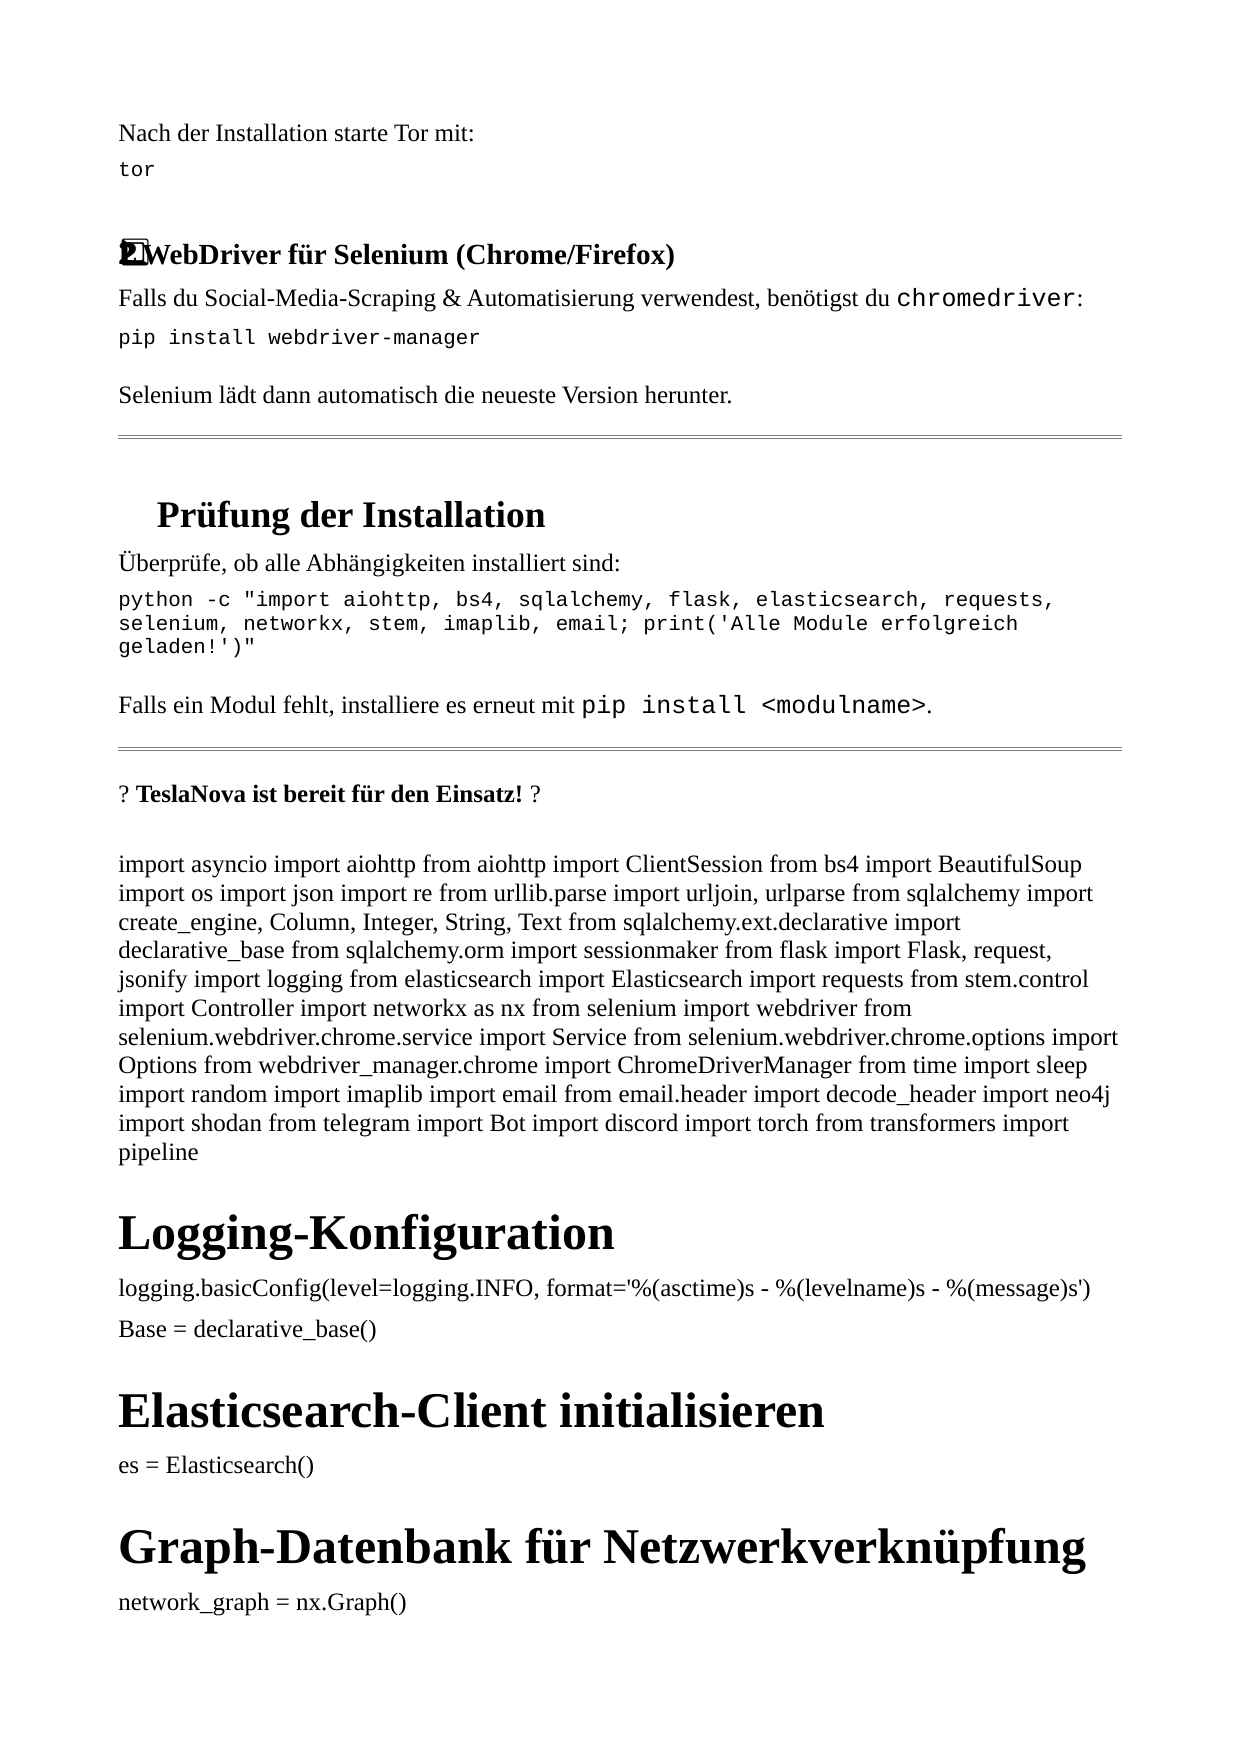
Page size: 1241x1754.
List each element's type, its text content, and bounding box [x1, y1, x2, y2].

text Falls du Social-Media-Scraping & Automatisierung verwendest, benötigst du chromedriver: [118, 283, 1122, 314]
text import asyncio import aiohttp from aiohttp import ClientSession from bs4 import BeautifulSoup import os import json import re from urllib.parse import urljoin, urlparse from sqlalchemy import create_engine, Column, Integer, String, Text from sqlalchemy.ext.declarative import declarative_base from sqlalchemy.orm import sessionmaker from flask import Flask, request, jsonify import logging from elasticsearch import Elasticsearch import requests from stem.control import Controller import networkx as nx from selenium import webdriver from selenium.webdriver.chrome.service import Service from selenium.webdriver.chrome.options import Options from webdriver_manager.chrome import ChromeDriverManager from time import sleep import random import imaplib import email from email.header import decode_header import neo4j import shodan from telegram import Bot import discord import torch from transformers import pipeline [118, 849, 1122, 1165]
text Nach der Installation starte Tor mit: [118, 118, 1122, 147]
text ? TeslaNova ist bereit für den Einsatz! ? [118, 779, 1122, 808]
text pip install webdriver-manager [118, 327, 1122, 351]
text Base = declarative_base() [118, 1314, 1122, 1343]
text network_graph = nx.Graph() [118, 1587, 1122, 1615]
text tor [118, 159, 1122, 183]
text es = Elasticsearch() [118, 1450, 1122, 1479]
subtitle 2️⃣ WebDriver für Selenium (Chrome/Firefox) [118, 237, 1122, 271]
subtitle Elasticsearch-Client initialisieren [118, 1380, 1122, 1438]
subtitle Graph-Datenbank für Netzwerkverknüpfung [118, 1517, 1122, 1574]
text Überprüfe, ob alle Abhängigkeiten installiert sind: [118, 548, 1122, 577]
subtitle Logging-Konfiguration [118, 1203, 1122, 1260]
text Falls ein Modul fehlt, installiere es erneut mit pip install <modulname>. [118, 690, 1122, 721]
text python -c "import aiohttp, bs4, sqlalchemy, flask, elasticsearch, requests, selenium, networkx, stem, imaplib, email; print('Alle Module erfolgreich geladen!')" [118, 589, 1122, 660]
subtitle ✅ Prüfung der Installation [118, 492, 1122, 536]
text Selenium lädt dann automatisch die neueste Version herunter. [118, 380, 1122, 409]
text logging.basicConfig(level=logging.INFO, format='%(asctime)s - %(levelname)s - %(message)s') [118, 1273, 1122, 1302]
